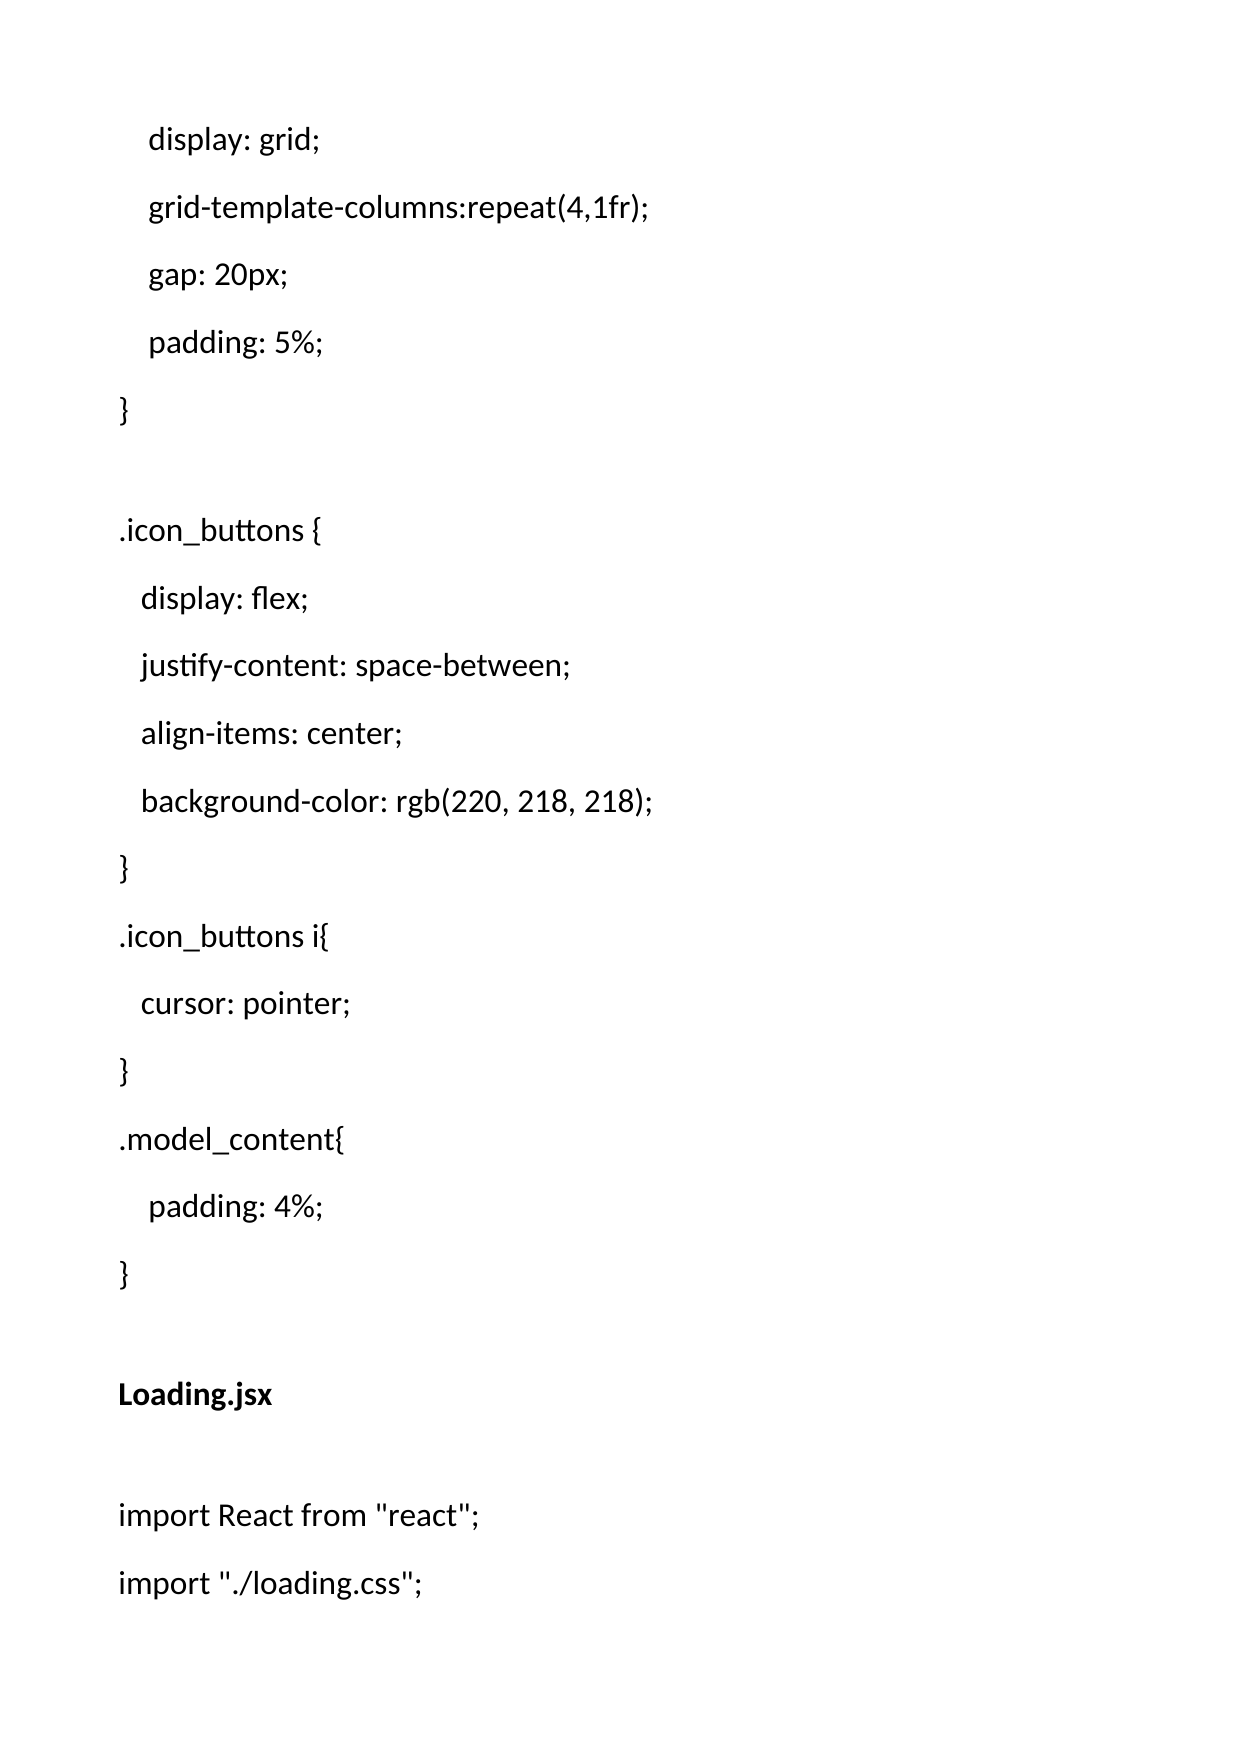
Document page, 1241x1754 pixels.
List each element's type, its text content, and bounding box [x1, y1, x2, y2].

text .icon_buttons i{ [118, 915, 1122, 956]
text cursor: pointer; [118, 982, 1122, 1023]
text } [118, 1253, 1122, 1293]
text display: flex; [118, 577, 1122, 617]
text justify-content: space-between; [118, 644, 1122, 685]
text } [118, 847, 1122, 888]
text .icon_buttons { [118, 509, 1122, 550]
text Loading.jsx [118, 1373, 1122, 1414]
text } [118, 1050, 1122, 1091]
text display: grid; [118, 118, 1122, 159]
text .model_content{ [118, 1118, 1122, 1158]
text import "./loading.css"; [118, 1562, 1122, 1602]
text padding: 4%; [118, 1185, 1122, 1226]
text padding: 5%; [118, 321, 1122, 362]
text gap: 20px; [118, 253, 1122, 294]
text grid-template-columns:repeat(4,1fr); [118, 186, 1122, 226]
text background-color: rgb(220, 218, 218); [118, 779, 1122, 820]
text } [118, 388, 1122, 429]
text align-items: center; [118, 712, 1122, 753]
text import React from "react"; [118, 1494, 1122, 1535]
